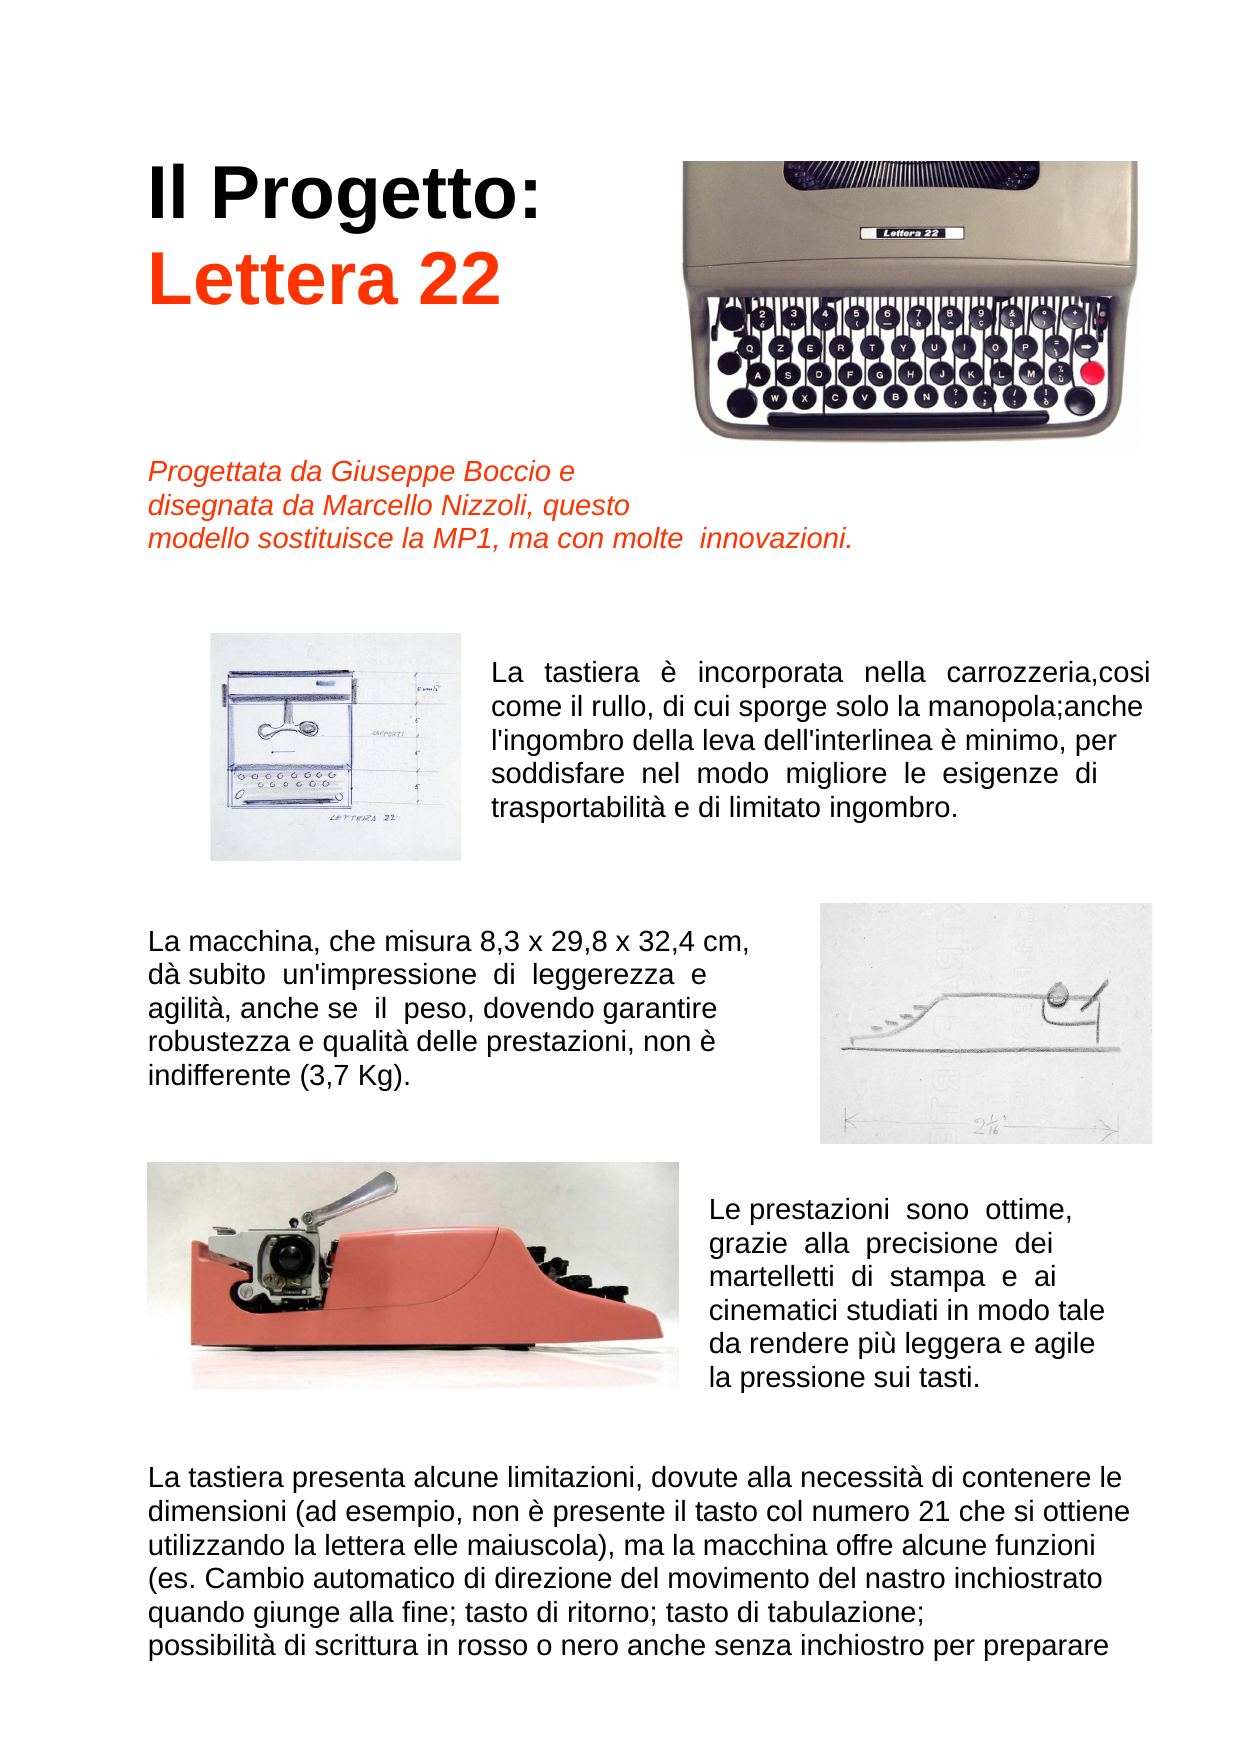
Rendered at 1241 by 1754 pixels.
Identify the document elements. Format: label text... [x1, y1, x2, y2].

text trasportabilità e di limitato ingombro. [462, 790, 1152, 823]
text da rendere più leggera e agile [679, 1326, 1152, 1360]
text grazie alla precisione dei [679, 1226, 1152, 1259]
text [148, 656, 210, 723]
text possibilità di scrittura in rosso o nero anche senza inchiostro per preparare [148, 1628, 1152, 1662]
text [148, 756, 210, 790]
text La macchina, che misura 8,3 x 29,8 x 32,4 cm, [148, 924, 820, 957]
text disegnata da Marcello Nizzoli, questo [148, 488, 1152, 521]
text Lettera 22 [148, 234, 679, 320]
text la pressione sui tasti. [148, 1360, 1152, 1393]
text cinematici studiati in modo tale [679, 1293, 1152, 1326]
text agilità, anche se il peso, dovendo garantire [148, 991, 820, 1024]
text [1142, 234, 1152, 320]
text l'ingombro della leva dell'interlinea è minimo, per [462, 723, 1152, 756]
picture [679, 161, 1142, 450]
text Il Progetto: [148, 148, 1152, 234]
text [148, 790, 210, 823]
picture [820, 903, 1153, 1144]
text Le prestazioni sono ottime, [679, 1192, 1152, 1226]
text dimensioni (ad esempio, non è presente il tasto col numero 21 che si ottiene [148, 1494, 1152, 1528]
text dà subito un'impressione di leggerezza e [148, 957, 820, 991]
text indifferente (3,7 Kg). [148, 1058, 820, 1092]
text robustezza e qualità delle prestazioni, non è [148, 1024, 820, 1058]
text [148, 723, 210, 756]
text martelletti di stampa e ai [679, 1259, 1152, 1293]
text La tastiera presenta alcune limitazioni, dovute alla necessità di contenere le [148, 1461, 1152, 1494]
text La tastiera è incorporata nella carrozzeria,cosi come il rullo, di cui sporge solo la manopola;anche [462, 656, 1152, 723]
text modello sostituisce la MP1, ma con molte innovazioni. [148, 521, 1152, 555]
text soddisfare nel modo migliore le esigenze di [462, 756, 1152, 790]
picture [210, 633, 462, 861]
text utilizzando la lettera elle maiuscola), ma la macchina offre alcune funzioni [148, 1528, 1152, 1561]
text (es. Cambio automatico di direzione del movimento del nastro inchiostrato [148, 1561, 1152, 1595]
picture [147, 1162, 679, 1390]
text quando giunge alla fine; tasto di ritorno; tasto di tabulazione; [148, 1595, 1152, 1628]
text Progettata da Giuseppe Boccio e [148, 454, 1152, 488]
